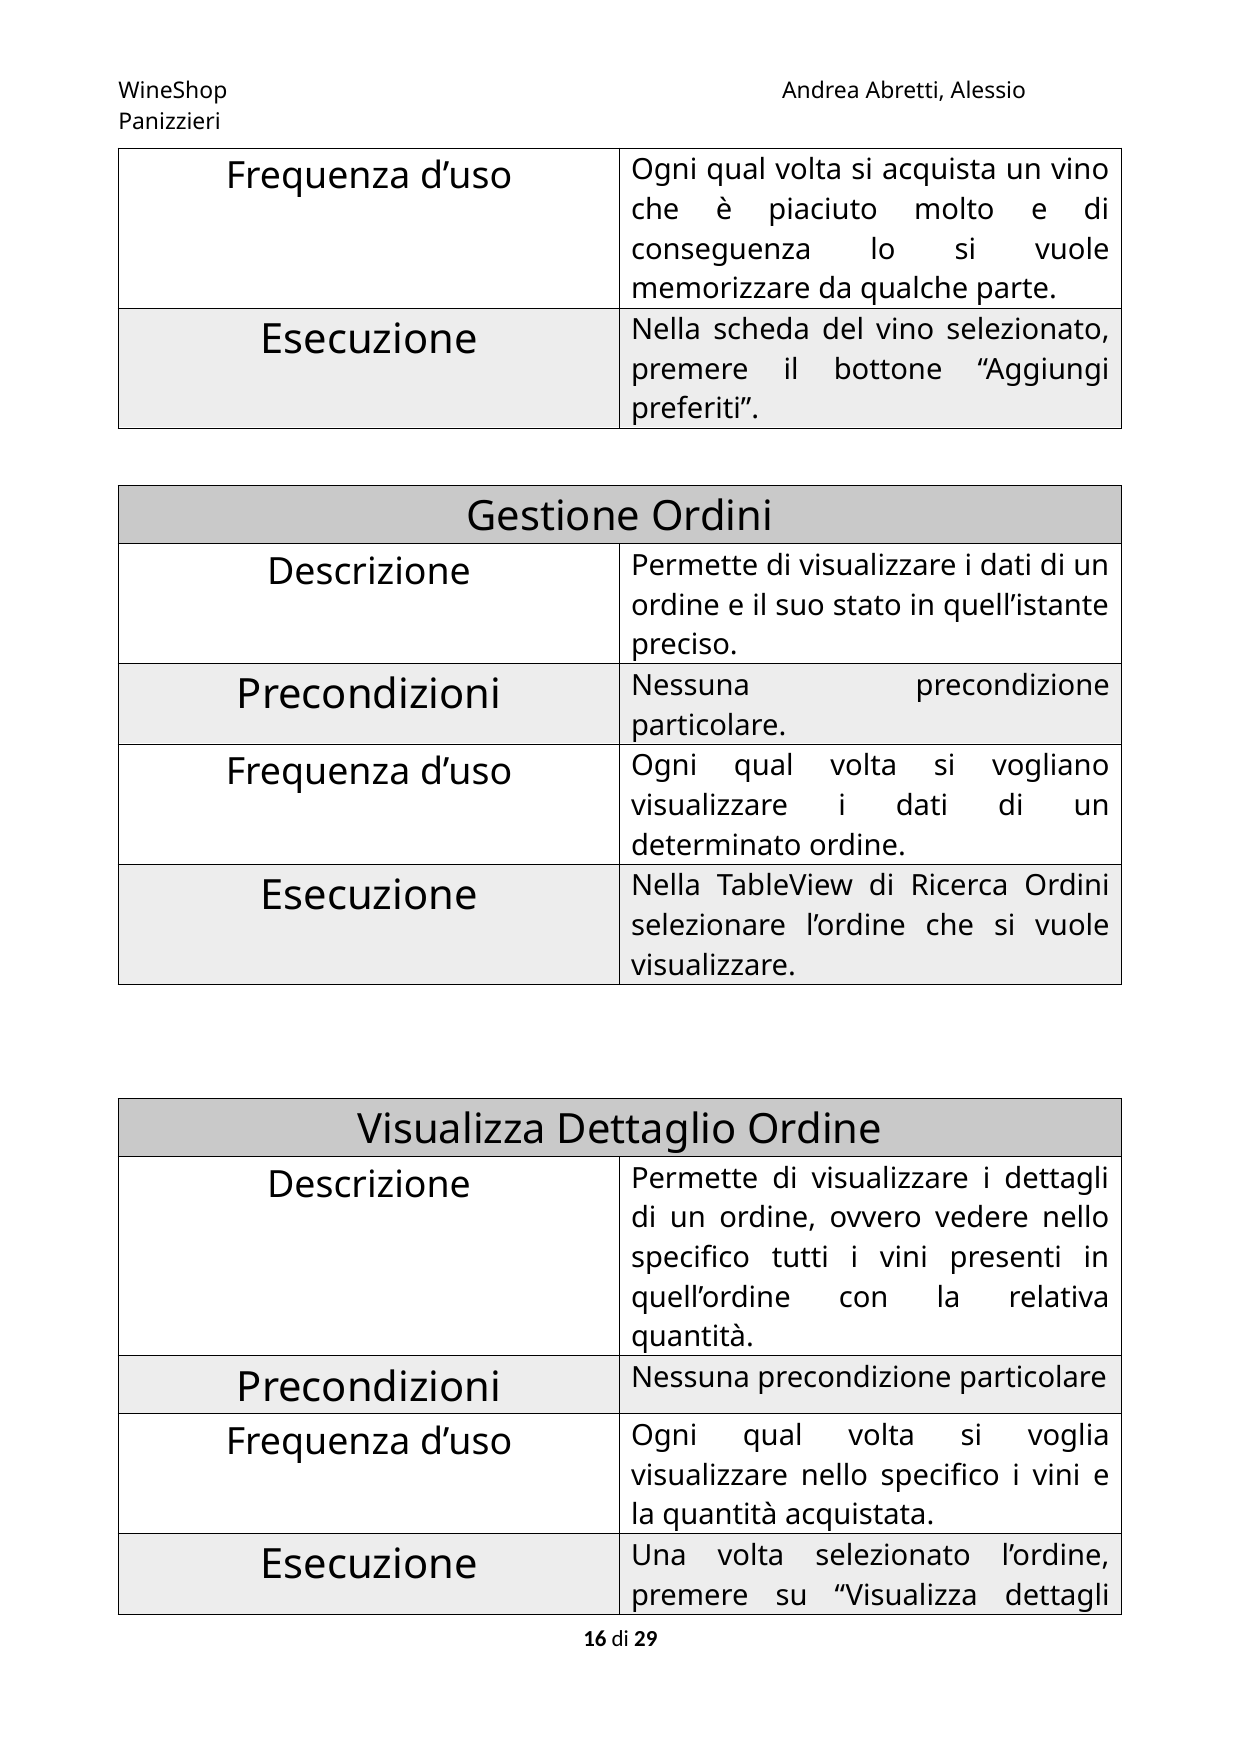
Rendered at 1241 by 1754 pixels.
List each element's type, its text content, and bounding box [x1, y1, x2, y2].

table_cell Descrizione [119, 544, 619, 663]
table_cell Nella TableView di Ricerca Ordini selezionare l’ordine che si vuole visualizzare. [620, 865, 1121, 984]
table_cell Ogni qual volta si voglia visualizzare nello specifico i vini e la quantità acquistata. [620, 1414, 1121, 1533]
table_header Gestione Ordini [119, 486, 1121, 543]
table_cell Esecuzione [119, 865, 619, 984]
table_cell Frequenza d’uso [119, 149, 619, 307]
table_cell Ogni qual volta si acquista un vino che è piaciuto molto e di conseguenza lo si vuole memorizzare da qualche parte. [620, 149, 1121, 307]
table_header Visualizza Dettaglio Ordine [119, 1099, 1121, 1156]
table_cell Permette di visualizzare i dati di un ordine e il suo stato in quell’istante preciso. [620, 544, 1121, 663]
table_cell Una volta selezionato l’ordine, premere su “Visualizza dettagli [620, 1534, 1121, 1614]
table_cell Nessuna precondizione particolare. [620, 664, 1121, 743]
table_cell Nessuna precondizione particolare [620, 1356, 1121, 1413]
table_cell Descrizione [119, 1157, 619, 1355]
table_cell Esecuzione [119, 1534, 619, 1614]
table_cell Precondizioni [119, 664, 619, 743]
table_cell Permette di visualizzare i dettagli di un ordine, ovvero vedere nello specifico tutti i vini presenti in quell’ordine con la relativa quantità. [620, 1157, 1121, 1355]
table_cell Ogni qual volta si vogliano visualizzare i dati di un determinato ordine. [620, 745, 1121, 864]
table_cell Nella scheda del vino selezionato, premere il bottone “Aggiungi preferiti”. [620, 309, 1121, 427]
table_cell Esecuzione [119, 309, 619, 427]
table_cell Frequenza d’uso [119, 1414, 619, 1533]
table_cell Precondizioni [119, 1356, 619, 1413]
table_cell Frequenza d’uso [119, 745, 619, 864]
